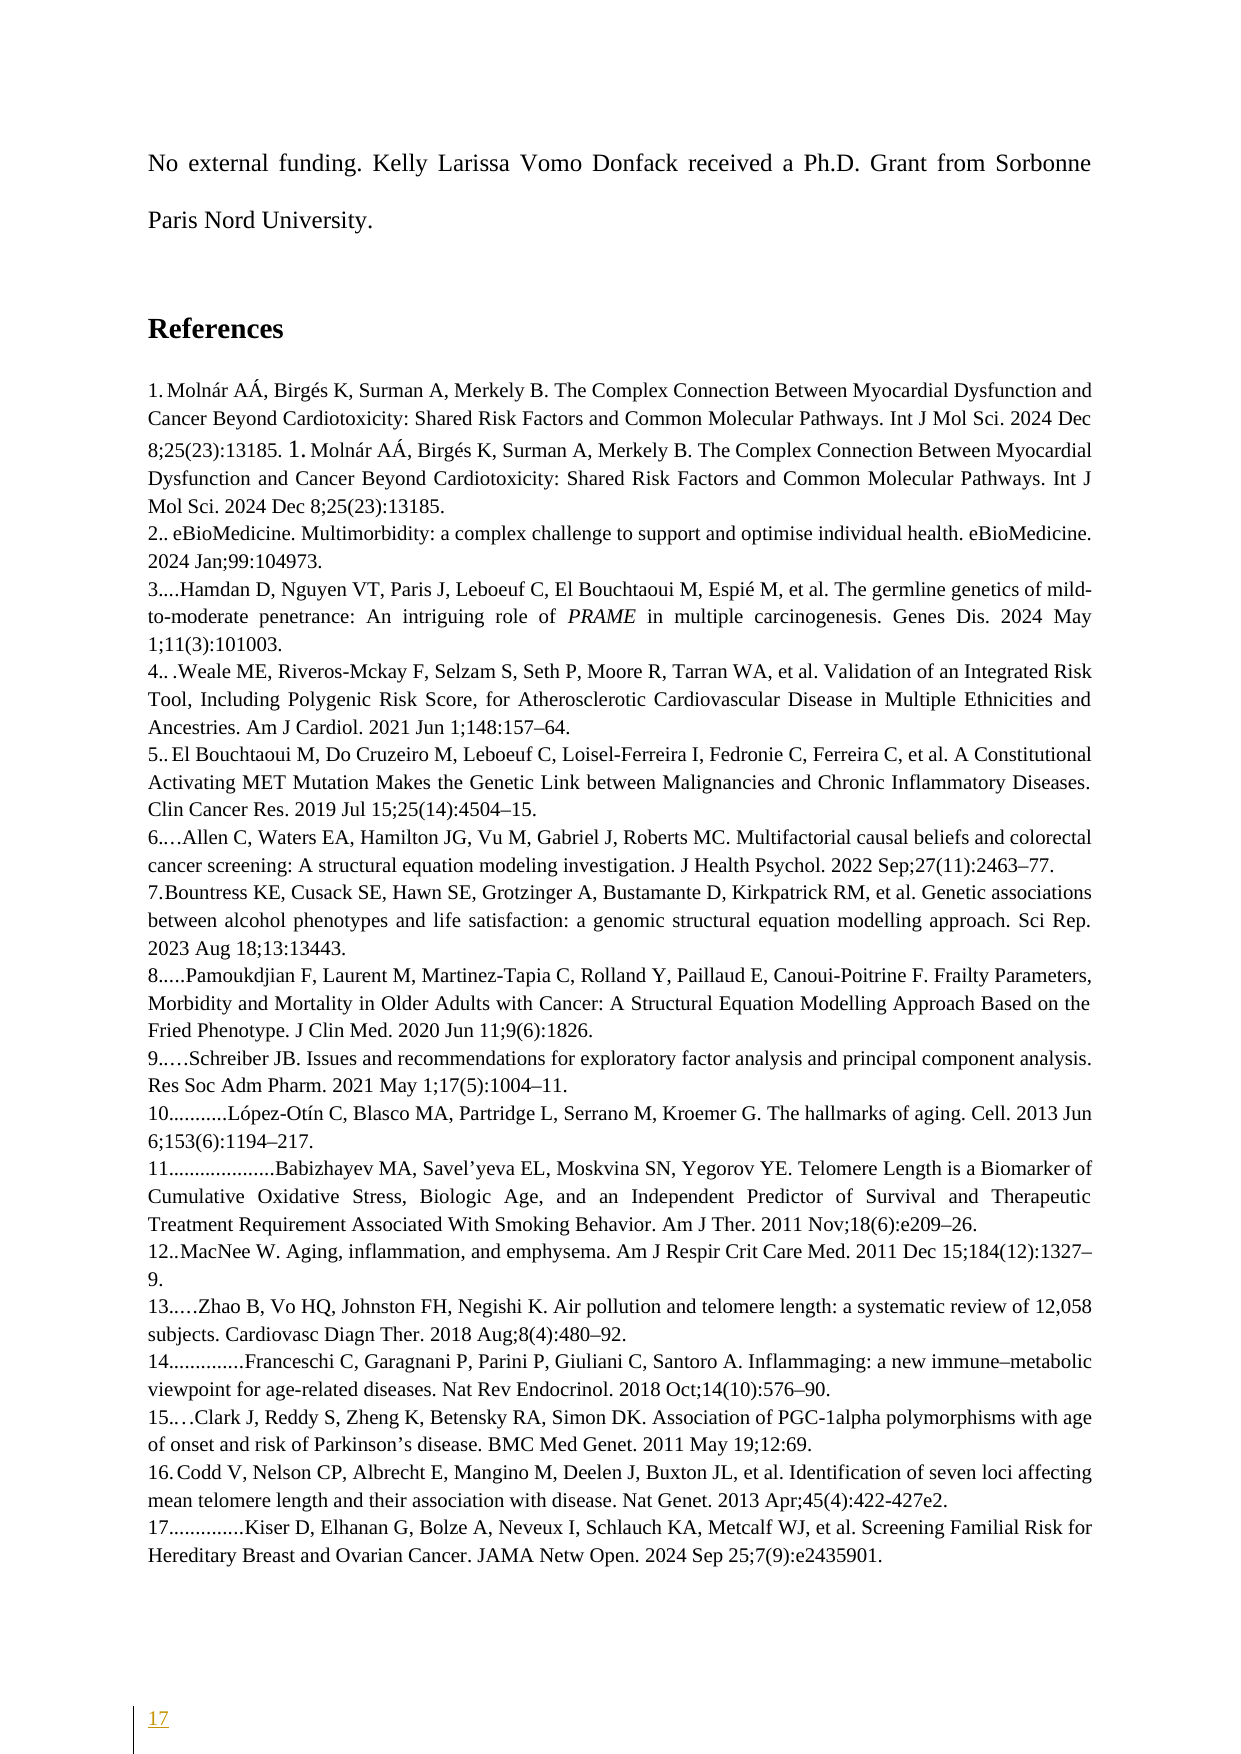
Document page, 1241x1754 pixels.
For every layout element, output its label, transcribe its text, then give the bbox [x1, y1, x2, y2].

text 17. Kiser D, Elhanan G, Bolze A, Neveux I, Schlauch KA, Metcalf WJ, et al. Screening Familial Risk for Hereditary Breast and Ovarian Cancer. JAMA Netw Open. 2024 Sep 25;7(9):e2435901. [148, 1515, 1092, 1567]
text 3. Hamdan D, Nguyen VT, Paris J, Leboeuf C, El Bouchtaoui M, Espié M, et al. The germline genetics of mild-to-moderate penetrance: An intriguing role of PRAME in multiple carcinogenesis. Genes Dis. 2024 May 1;11(3):101003. [148, 577, 1092, 656]
text 8. Pamoukdjian F, Laurent M, Martinez-Tapia C, Rolland Y, Paillaud E, Canoui-Poitrine F. Frailty Parameters, Morbidity and Mortality in Older Adults with Cancer: A Structural Equation Modelling Approach Based on the Fried Phenotype. J Clin Med. 2020 Jun 11;9(6):1826. [148, 963, 1092, 1042]
text 9. Schreiber JB. Issues and recommendations for exploratory factor analysis and principal component analysis. Res Soc Adm Pharm. 2021 May 1;17(5):1004–11. [148, 1046, 1092, 1097]
text 16. Codd V, Nelson CP, Albrecht E, Mangino M, Deelen J, Buxton JL, et al. Identification of seven loci affecting mean telomere length and their association with disease. Nat Genet. 2013 Apr;45(4):422-427e2. [148, 1460, 1092, 1512]
text 10. López-Otín C, Blasco MA, Partridge L, Serrano M, Kroemer G. The hallmarks of aging. Cell. 2013 Jun 6;153(6):1194–217. [148, 1101, 1092, 1153]
text 2. eBioMedicine. Multimorbidity: a complex challenge to support and optimise individual health. eBioMedicine. 2024 Jan;99:104973. [148, 521, 1092, 573]
text 12. MacNee W. Aging, inflammation, and emphysema. Am J Respir Crit Care Med. 2011 Dec 15;184(12):1327–9. [148, 1239, 1092, 1291]
text 15. Clark J, Reddy S, Zheng K, Betensky RA, Simon DK. Association of PGC-1alpha polymorphisms with age of onset and risk of Parkinson’s disease. BMC Med Genet. 2011 May 19;12:69. [148, 1405, 1092, 1456]
text 1. Molnár AÁ, Birgés K, Surman A, Merkely B. The Complex Connection Between Myocardial Dysfunction and Cancer Beyond Cardiotoxicity: Shared Risk Factors and Common Molecular Pathways. Int J Mol Sci. 2024 Dec 8;25(23):13185. 1. Molnár AÁ, Birgés K, Surman A, Merkely B. The Complex Connection Between Myocardial Dysfunction and Cancer Beyond Cardiotoxicity: Shared Risk Factors and Common Molecular Pathways. Int J Mol Sci. 2024 Dec 8;25(23):13185. [148, 378, 1092, 518]
text References [148, 311, 1092, 344]
text 5. El Bouchtaoui M, Do Cruzeiro M, Leboeuf C, Loisel-Ferreira I, Fedronie C, Ferreira C, et al. A Constitutional Activating MET Mutation Makes the Genetic Link between Malignancies and Chronic Inflammatory Diseases. Clin Cancer Res. 2019 Jul 15;25(14):4504–15. [148, 742, 1092, 821]
text 13. Zhao B, Vo HQ, Johnston FH, Negishi K. Air pollution and telomere length: a systematic review of 12,058 subjects. Cardiovasc Diagn Ther. 2018 Aug;8(4):480–92. [148, 1294, 1092, 1346]
text 14. Franceschi C, Garagnani P, Parini P, Giuliani C, Santoro A. Inflammaging: a new immune–metabolic viewpoint for age-related diseases. Nat Rev Endocrinol. 2018 Oct;14(10):576–90. [148, 1349, 1092, 1401]
text 6. Allen C, Waters EA, Hamilton JG, Vu M, Gabriel J, Roberts MC. Multifactorial causal beliefs and colorectal cancer screening: A structural equation modeling investigation. J Health Psychol. 2022 Sep;27(11):2463–77. [148, 825, 1092, 877]
text 7. Bountress KE, Cusack SE, Hawn SE, Grotzinger A, Bustamante D, Kirkpatrick RM, et al. Genetic associations between alcohol phenotypes and life satisfaction: a genomic structural equation modelling approach. Sci Rep. 2023 Aug 18;13:13443. [148, 880, 1092, 959]
text No external funding. Kelly Larissa Vomo Donfack received a Ph.D. Grant from Sorbonne Paris Nord University. [148, 148, 1092, 234]
text 11. Babizhayev MA, Savel’yeva EL, Moskvina SN, Yegorov YE. Telomere Length is a Biomarker of Cumulative Oxidative Stress, Biologic Age, and an Independent Predictor of Survival and Therapeutic Treatment Requirement Associated With Smoking Behavior. Am J Ther. 2011 Nov;18(6):e209–26. [148, 1156, 1092, 1236]
text 4. Weale ME, Riveros-Mckay F, Selzam S, Seth P, Moore R, Tarran WA, et al. Validation of an Integrated Risk Tool, Including Polygenic Risk Score, for Atherosclerotic Cardiovascular Disease in Multiple Ethnicities and Ancestries. Am J Cardiol. 2021 Jun 1;148:157–64. [148, 659, 1092, 739]
